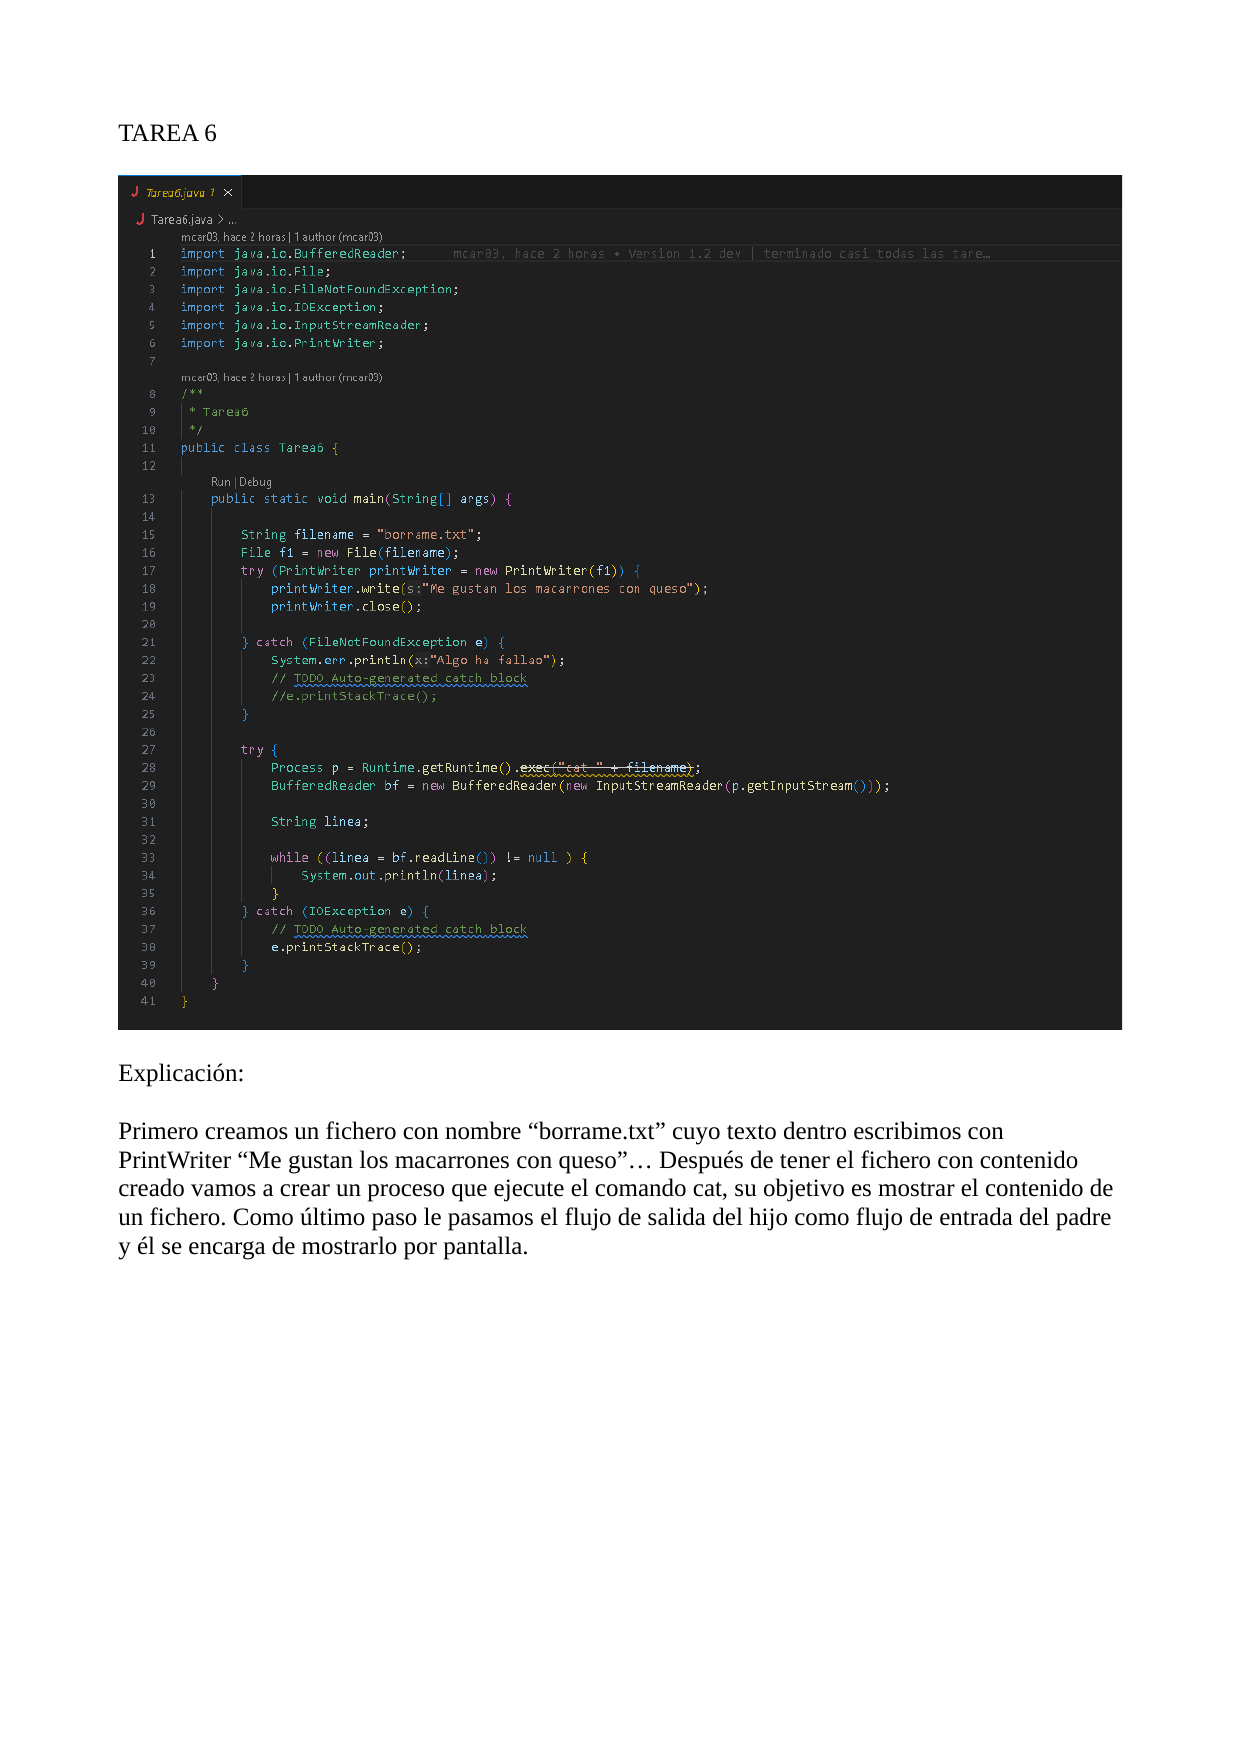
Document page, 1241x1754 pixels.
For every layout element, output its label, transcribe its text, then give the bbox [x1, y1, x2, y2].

picture [118, 175, 1123, 1030]
text Explicación: [118, 1058, 1122, 1087]
text Primero creamos un fichero con nombre “borrame.txt” cuyo texto dentro escribimos con PrintWriter “Me gustan los macarrones con queso”… Después de tener el fichero con contenido creado vamos a crear un proceso que ejecute el comando cat, su objetivo es mostrar el contenido de un fichero. Como último paso le pasamos el flujo de salida del hijo como flujo de entrada del padre y él se encarga de mostrarlo por pantalla. [118, 1116, 1122, 1260]
text TAREA 6 [118, 118, 1122, 147]
